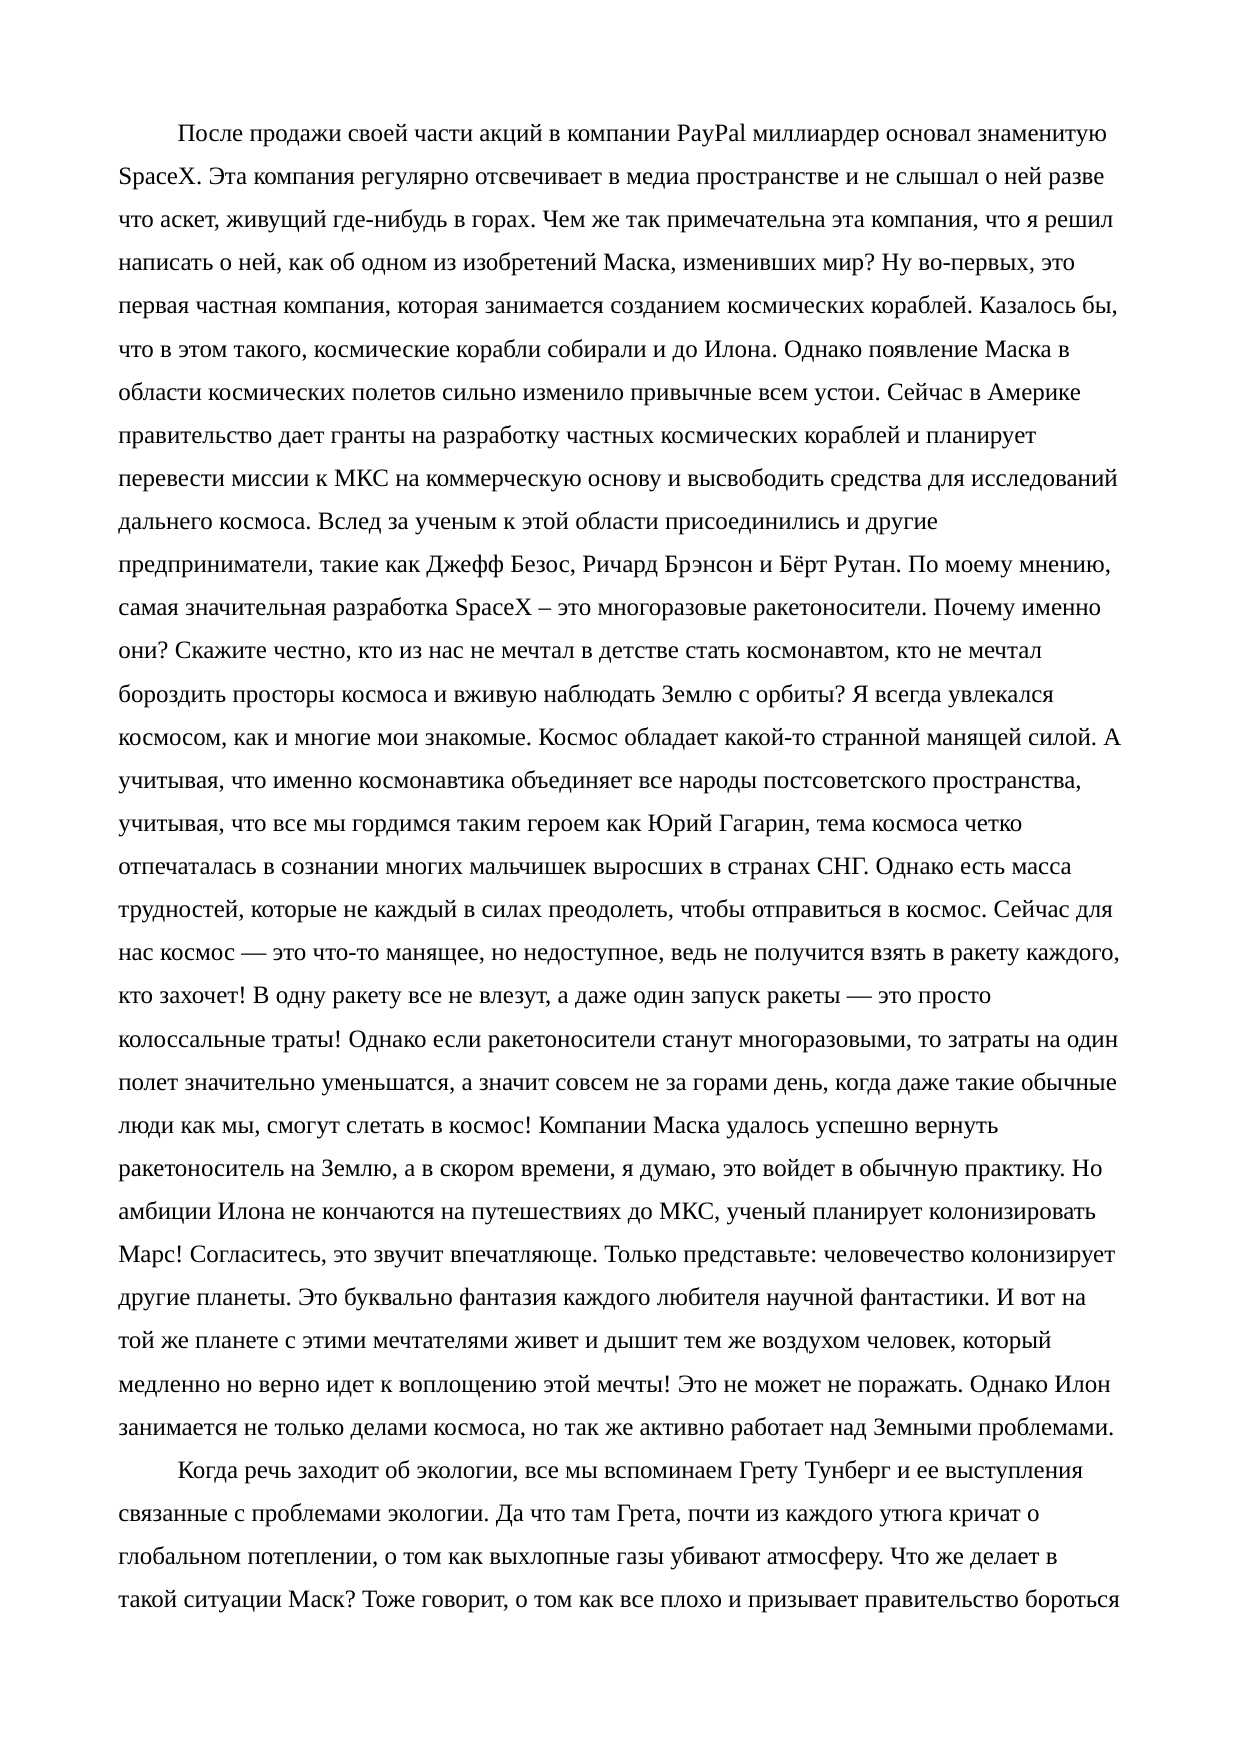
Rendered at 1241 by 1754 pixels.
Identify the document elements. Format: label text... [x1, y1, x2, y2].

text Когда речь заходит об экологии, все мы вспоминаем Грету Тунберг и ее выступления связанные с проблемами экологии. Да что там Грета, почти из каждого утюга кричат о глобальном потеплении, о том как выхлопные газы убивают атмосферу. Что же делает в такой ситуации Маск? Тоже говорит, о том как все плохо и призывает правительство бороться [118, 1455, 1122, 1613]
text После продажи своей части акций в компании PayPal миллиардер основал знаменитую SpaceX. Эта компания регулярно отсвечивает в медиа пространстве и не слышал о ней разве что аскет, живущий где-нибудь в горах. Чем же так примечательна эта компания, что я решил написать о ней, как об одном из изобретений Маска, изменивших мир? Ну во-первых, это первая частная компания, которая занимается созданием космических кораблей. Казалось бы, что в этом такого, космические корабли собирали и до Илона. Однако появление Маска в области космических полетов сильно изменило привычные всем устои. Сейчас в Америке правительство дает гранты на разработку частных космических кораблей и планирует перевести миссии к МКС на коммерческую основу и высвободить средства для исследований дальнего космоса. Вслед за ученым к этой области присоединились и другие предприниматели, такие как Джефф Безос, Ричард Брэнсон и Бёрт Рутан. По моему мнению, самая значительная разработка SpaceX – это многоразовые ракетоносители. Почему именно они? Скажите честно, кто из нас не мечтал в детстве стать космонавтом, кто не мечтал бороздить просторы космоса и вживую наблюдать Землю с орбиты? Я всегда увлекался космосом, как и многие мои знакомые. Космос обладает какой-то странной манящей силой. А учитывая, что именно космонавтика объединяет все народы постсоветского пространства, учитывая, что все мы гордимся таким героем как Юрий Гагарин, тема космоса четко отпечаталась в сознании многих мальчишек выросших в странах СНГ. Однако есть масса трудностей, которые не каждый в силах преодолеть, чтобы отправиться в космос. Сейчас для нас космос — это что-то манящее, но недоступное, ведь не получится взять в ракету каждого, кто захочет! В одну ракету все не влезут, а даже один запуск ракеты — это просто колоссальные траты! Однако если ракетоносители станут многоразовыми, то затраты на один полет значительно уменьшатся, а значит совсем не за горами день, когда даже такие обычные люди как мы, смогут слетать в космос! Компании Маска удалось успешно вернуть ракетоноситель на Землю, а в скором времени, я думаю, это войдет в обычную практику. Но амбиции Илона не кончаются на путешествиях до МКС, ученый планирует колонизировать Марс! Согласитесь, это звучит впечатляюще. Только представьте: человечество колонизирует другие планеты. Это буквально фантазия каждого любителя научной фантастики. И вот на той же планете с этими мечтателями живет и дышит тем же воздухом человек, который медленно но верно идет к воплощению этой мечты! Это не может не поражать. Однако Илон занимается не только делами космоса, но так же активно работает над Земными проблемами. [118, 118, 1122, 1441]
